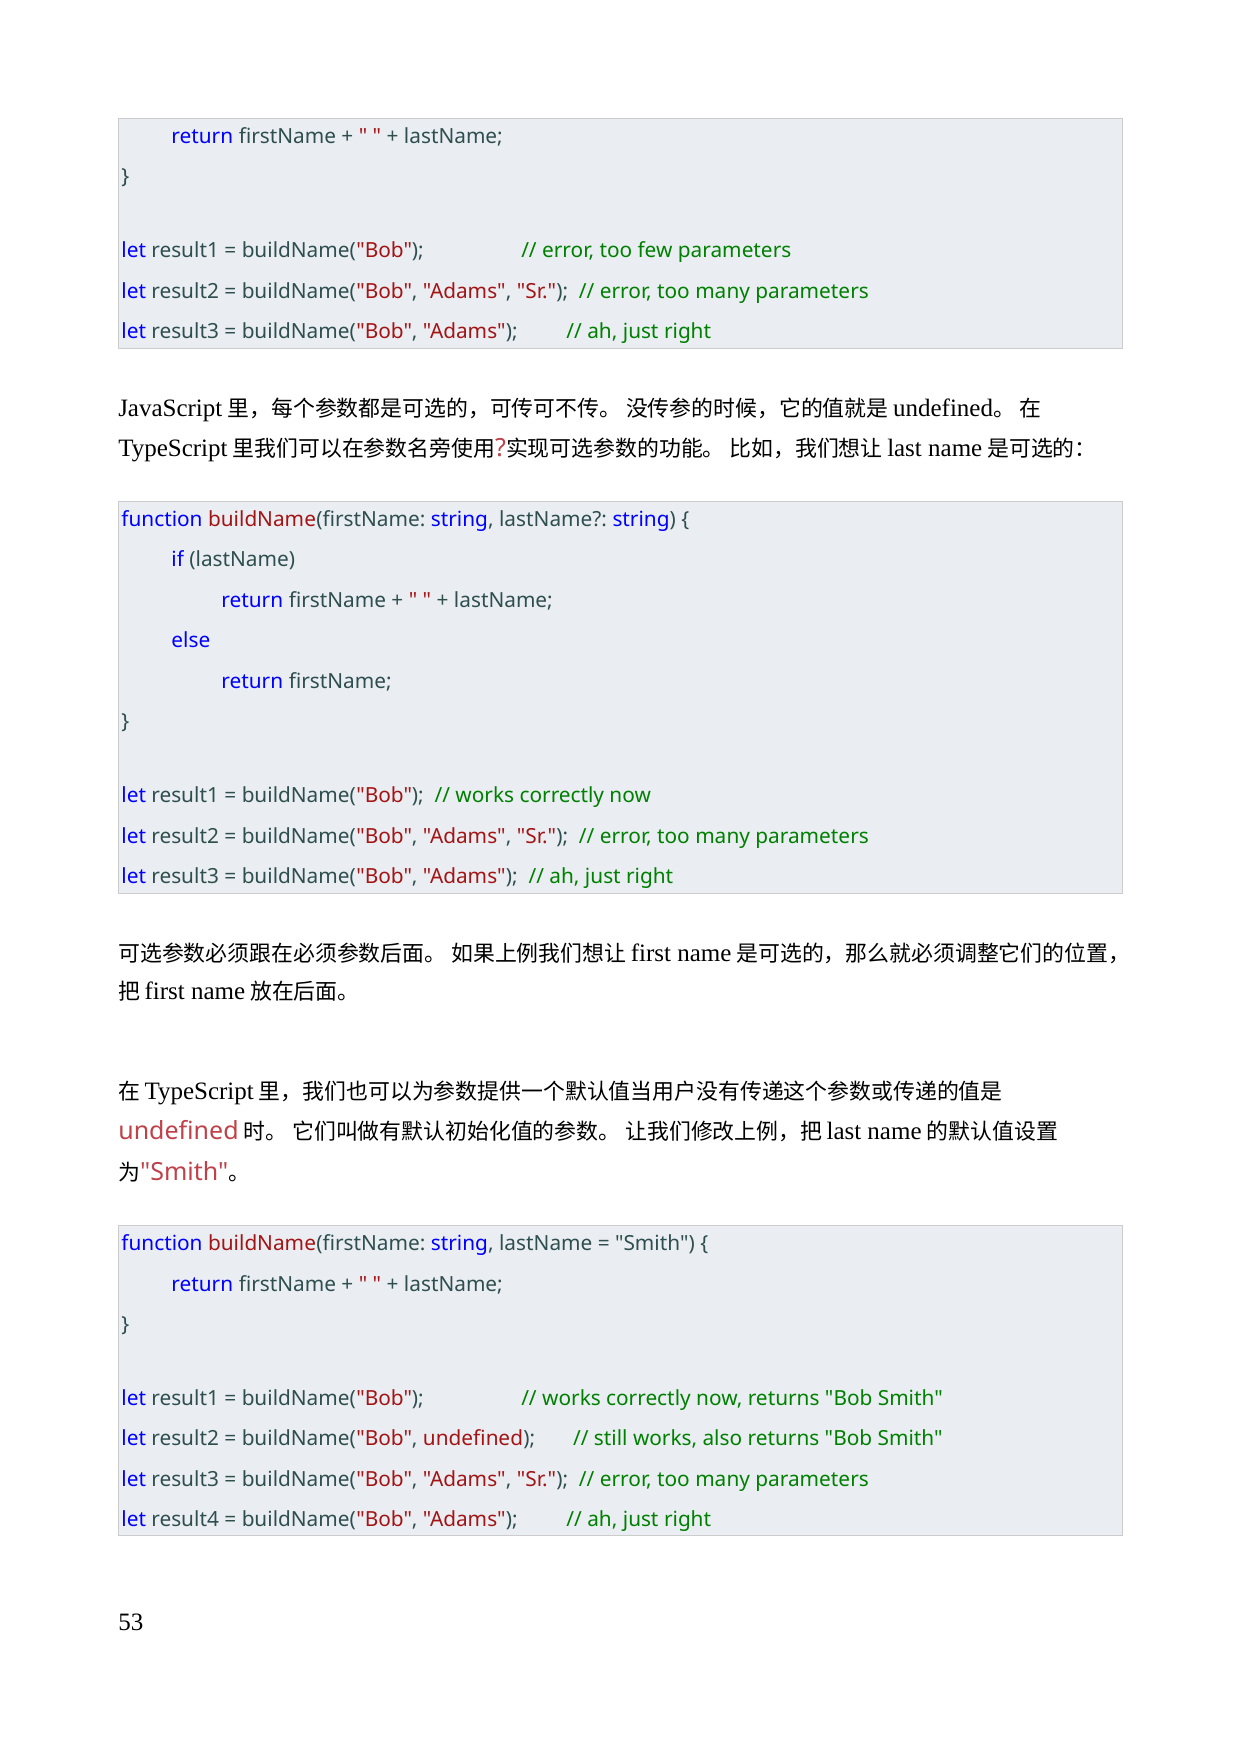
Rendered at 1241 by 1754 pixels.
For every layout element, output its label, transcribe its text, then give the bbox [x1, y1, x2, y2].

text let result3 = buildName("Bob", "Adams"); // ah, just right [119, 313, 1122, 348]
text return firstName + " " + lastName; [119, 582, 1122, 614]
text let result1 = buildName("Bob"); // works correctly now [119, 777, 1122, 809]
text let result2 = buildName("Bob", "Adams", "Sr."); // error, too many parameters [119, 818, 1122, 849]
text function buildName(firstName: string, lastName = "Smith") { [119, 1226, 1122, 1257]
text } [119, 1306, 1122, 1338]
text let result4 = buildName("Bob", "Adams"); // ah, just right [119, 1501, 1122, 1535]
text } [119, 704, 1122, 735]
text function buildName(firstName: string, lastName?: string) { [119, 502, 1122, 533]
text 在TypeScript里，我们也可以为参数提供一个默认值当用户没有传递这个参数或传递的值是undefined时。 它们叫做有默认初始化值的参数。 让我们修改上例，把last name的默认值设置为"Smith"。 [118, 1074, 1122, 1187]
text 可选参数必须跟在必须参数后面。 如果上例我们想让first name是可选的，那么就必须调整它们的位置，把first name放在后面。 [118, 936, 1122, 1005]
text JavaScript里，每个参数都是可选的，可传可不传。 没传参的时候，它的值就是undefined。 在TypeScript里我们可以在参数名旁使用?实现可选参数的功能。 比如，我们想让last name是可选的： [118, 391, 1122, 463]
text return firstName + " " + lastName; [119, 119, 1122, 150]
text } [119, 159, 1122, 190]
text else [119, 623, 1122, 654]
text let result2 = buildName("Bob", "Adams", "Sr."); // error, too many parameters [119, 273, 1122, 304]
text let result1 = buildName("Bob"); // error, too few parameters [119, 232, 1122, 264]
text let result3 = buildName("Bob", "Adams", "Sr."); // error, too many parameters [119, 1461, 1122, 1492]
text if (lastName) [119, 542, 1122, 573]
text let result1 = buildName("Bob"); // works correctly now, returns "Bob Smith" [119, 1380, 1122, 1412]
text return firstName + " " + lastName; [119, 1266, 1122, 1297]
text return firstName; [119, 663, 1122, 695]
text let result3 = buildName("Bob", "Adams"); // ah, just right [119, 858, 1122, 893]
text let result2 = buildName("Bob", undefined); // still works, also returns "Bob Smith" [119, 1420, 1122, 1452]
